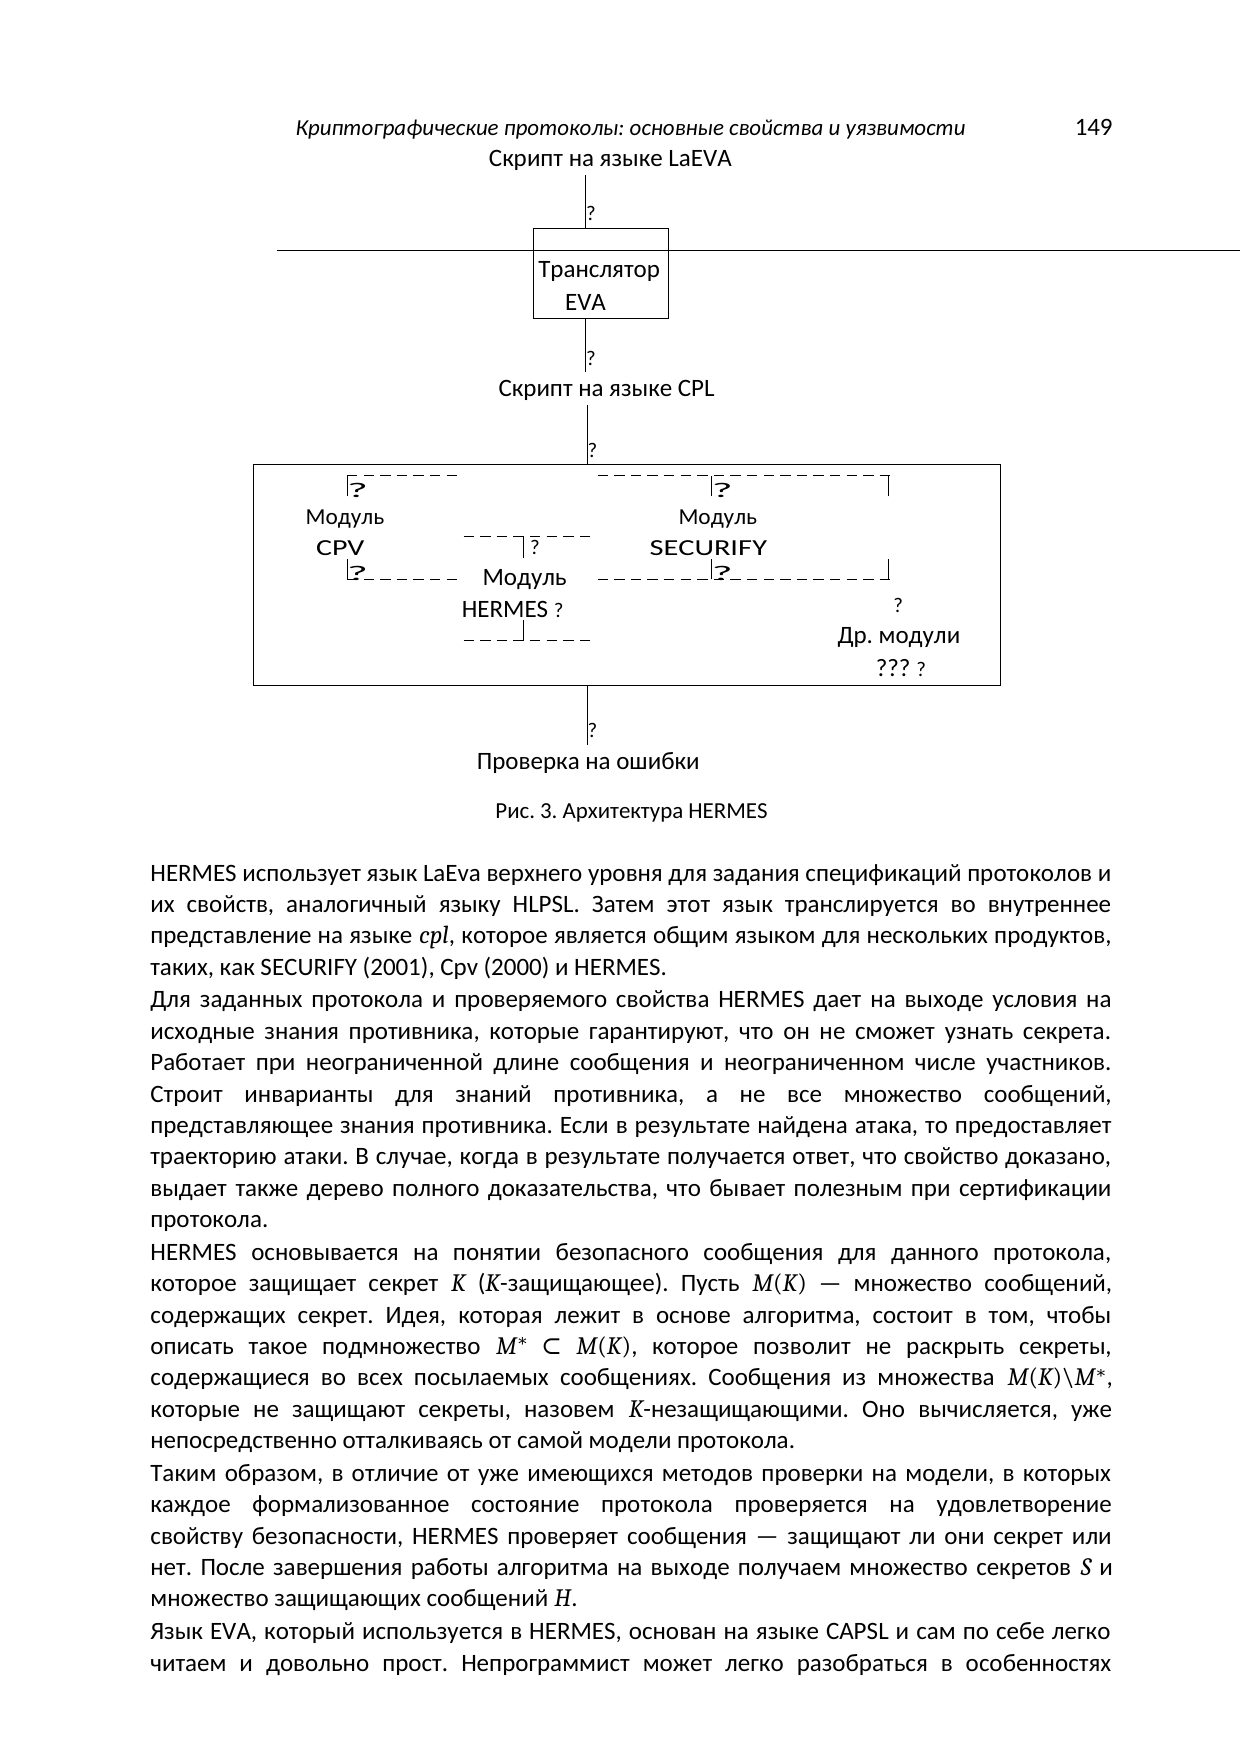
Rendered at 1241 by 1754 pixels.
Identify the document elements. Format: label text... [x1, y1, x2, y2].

table_cell [534, 229, 668, 250]
table_cell ? Др. модули ??? ? [587, 465, 1000, 685]
text Скрипт на языке LaEVA [150, 142, 1071, 173]
text HERMES основывается на понятии безопасного сообщения для данного протокола, которое защищает секрет K (K-защищающее). Пусть M(K) — множество сообщений, содержащих секрет. Идея, которая лежит в основе алгоритма, состоит в том, чтобы описать такое подмножество M∗ ⊂ M(K), которое позволит не раскрыть секреты, содержащиеся во всех посылаемых сообщениях. Сообщения из множества M(K)\M∗, которые не защищают секреты, назовем K-незащищающими. Оно вычисляется, уже непосредственно отталкиваясь от самой модели протокола. [150, 1236, 1113, 1455]
table_cell Транслятор EVA [534, 251, 668, 318]
table_header [462, 405, 587, 464]
table_header [534, 175, 585, 228]
text Для заданных протокола и проверяемого свойства HERMES дает на выходе условия на исходные знания противника, которые гарантируют, что он не сможет узнать секрета. Работает при неограниченной длине сообщения и неограниченном числе участников. Строит инварианты для знаний противника, а не все множество сообщений, представляющее знания противника. Если в результате найдена атака, то предоставляет траекторию атаки. В случае, когда в результате получается ответ, что свойство доказано, выдает также дерево полного доказательства, что бывает полезным при сертификации протокола. [150, 984, 1113, 1234]
table_header [254, 405, 462, 464]
text Скрипт на языке CPL [150, 372, 1063, 403]
text Проверка на ошибки [150, 745, 1026, 776]
text Рис. 3. Архитектура HERMES [150, 796, 1113, 824]
table_header ? [586, 175, 669, 228]
text HERMES использует язык LaEva верхнего уровня для задания спецификаций протоколов и их свойств, аналогичный языку HLPSL. Затем этот язык транслируется во внутреннее представление на языке cpl, которое является общим языком для нескольких продуктов, таких, как SECURIFY (2001), Cpv (2000) и HERMES. [150, 857, 1113, 981]
text Таким образом, в отличие от уже имеющихся методов проверки на модели, в которых каждое формализованное состояние протокола проверяется на удовлетворение свойству безопасности, HERMES проверяет сообщения — защищают ли они секрет или нет. После завершения работы алгоритма на выходе получаем множество секретов S и множество защищающих сообщений H. [150, 1457, 1113, 1613]
text Язык EVA, который используется в HERMES, основан на языке CAPSL и сам по себе легко читаем и довольно прост. Непрограммист может легко разобраться в особенностях [150, 1615, 1113, 1677]
table_cell [534, 319, 585, 372]
table_cell [254, 465, 462, 685]
table_cell [462, 686, 587, 745]
table_header ? [588, 405, 1001, 464]
table_cell [254, 686, 462, 745]
table_cell ? [588, 686, 1001, 745]
table_cell ? [586, 319, 669, 372]
table_cell ? Модуль HERMES ? [462, 465, 587, 685]
